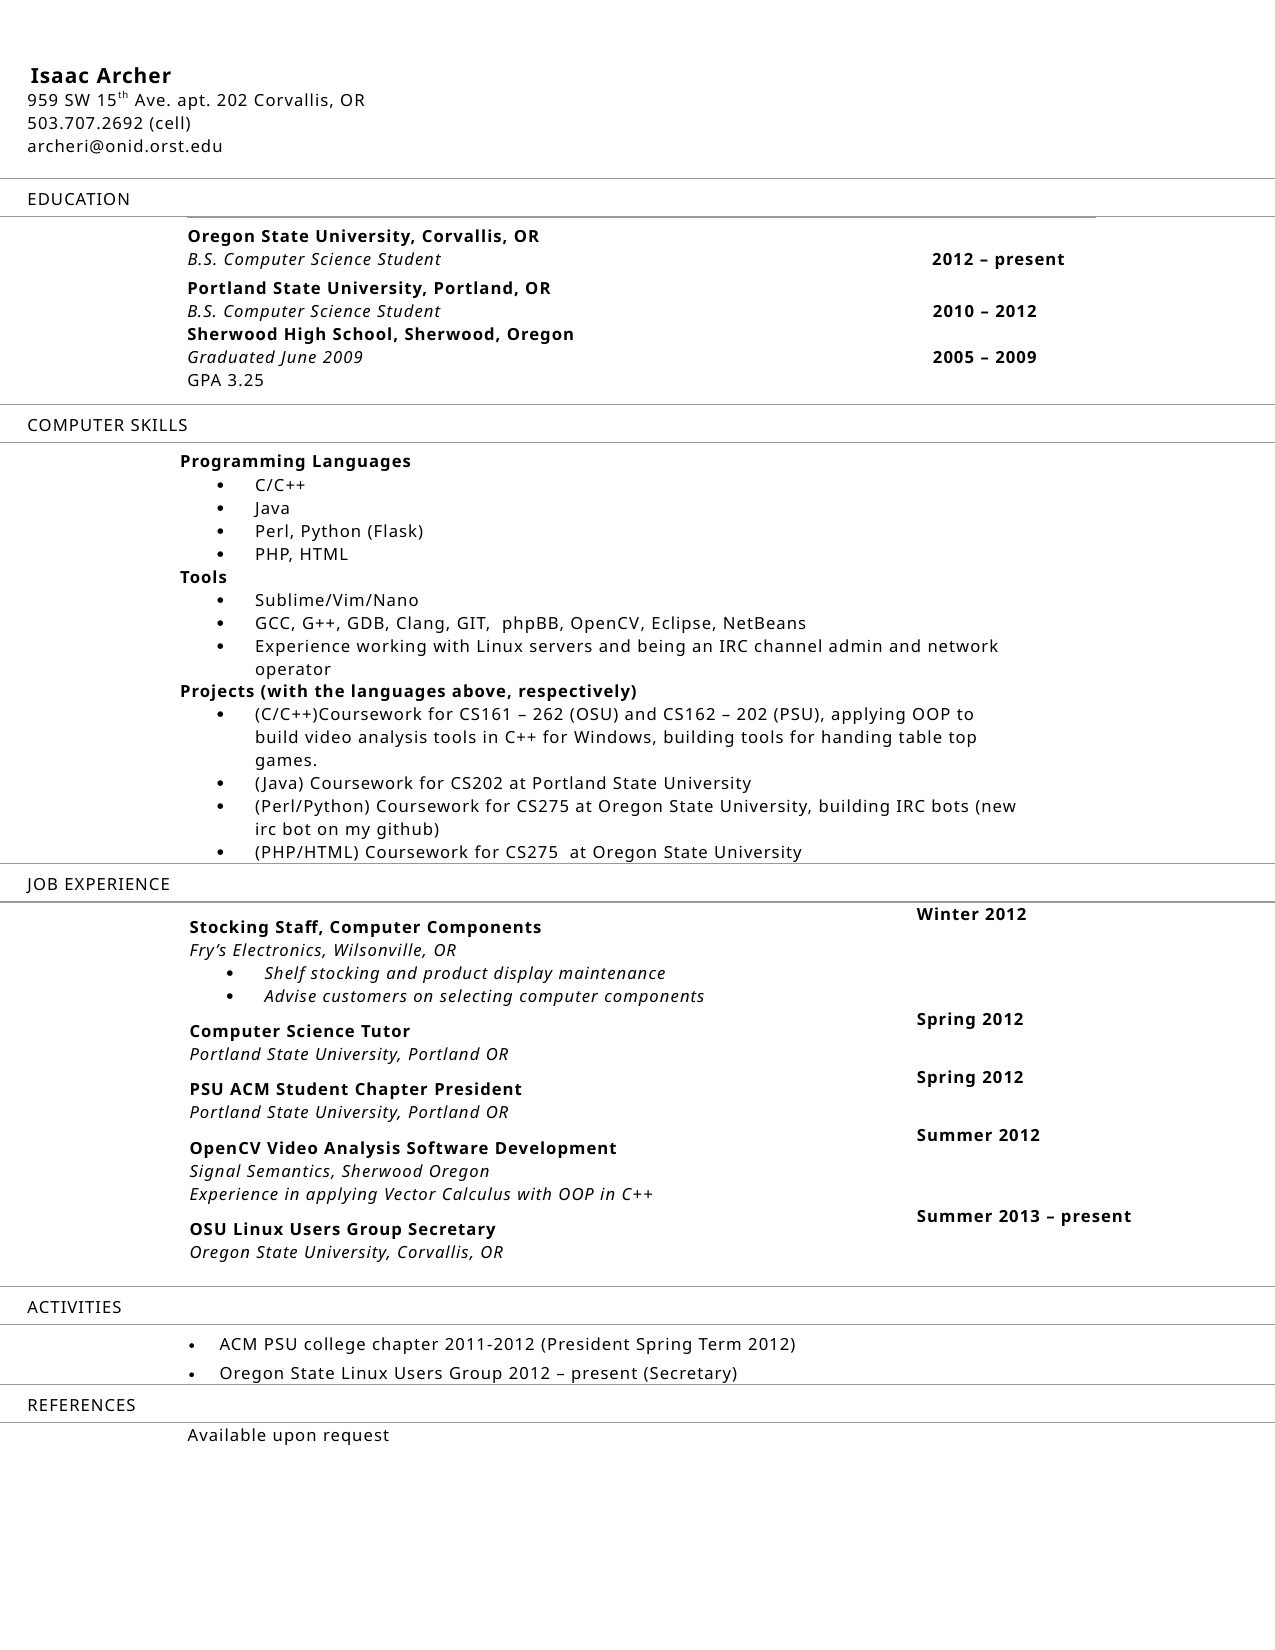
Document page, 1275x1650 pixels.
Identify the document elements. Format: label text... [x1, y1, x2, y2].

table_cell Computer Science Tutor Portland State University, Portland OR [178, 1007, 862, 1065]
table_cell [0, 1065, 178, 1286]
text Available upon request [187, 1423, 1087, 1446]
table_cell [1033, 472, 1275, 863]
table_cell 2012 – present [894, 247, 1096, 270]
table_cell B.S. Computer Science Student [176, 299, 862, 322]
table_cell Spring 2012 [863, 1065, 1275, 1123]
table_cell [0, 1325, 178, 1384]
table_cell 2010 – 2012 [863, 299, 1275, 322]
table_cell [1033, 443, 1275, 472]
table_cell Graduated June 2009 [176, 345, 862, 368]
table_cell Job Experience [0, 864, 1275, 901]
table_cell [0, 217, 176, 403]
table_cell Summer 2013 – present [863, 1205, 1275, 1263]
table_cell ACM PSU college chapter 2011-2012 (President Spring Term 2012) Oregon State Linux Users Group 2012 – present (Secretary) [178, 1325, 1275, 1384]
table_cell Portland State University, Portland, OR [176, 217, 1275, 299]
table_cell Education [0, 179, 1275, 216]
table_header Isaac Archer 959 SW 15th Ave. apt. 202 Corvallis, OR 503.707.2692 (cell) archeri@onid.orst.edu [0, 65, 1275, 177]
table_cell [0, 1007, 178, 1065]
table_cell [0, 903, 178, 1007]
text [178, 903, 1275, 1286]
table_cell GPA 3.25 [176, 368, 1275, 403]
table_cell PSU ACM Student Chapter President Portland State University, Portland OR [178, 1065, 862, 1123]
table_header Oregon State University, Corvallis, OR [187, 218, 1096, 247]
table_cell 2005 – 2009 [863, 345, 1275, 368]
table_cell B.S. Computer Science Student [187, 247, 894, 270]
table_cell Summer 2012 [863, 1123, 1275, 1204]
table_cell OSU Linux Users Group Secretary Oregon State University, Corvallis, OR [178, 1205, 862, 1263]
table_cell Winter 2012 [863, 903, 1275, 1007]
table_cell Activities [0, 1287, 1275, 1324]
table_cell Spring 2012 [863, 1007, 1275, 1065]
table_cell C/C++ Java Perl, Python (Flask) PHP, HTML Tools Sublime/Vim/Nano GCC, G++, GDB, Clang, GIT, phpBB, OpenCV, Eclipse, NetBeans Experience working with Linux servers and being an IRC channel admin and network operator Projects (with the languages above, respectively) (C/C++)Coursework for CS161 – 262 (OSU) and CS162 – 202 (PSU), applying OOP to build video analysis tools in C++ for Windows, building tools for handing table top games. (Java) Coursework for CS202 at Portland State University (Perl/Python) Coursework for CS275 at Oregon State University, building IRC bots (new irc bot on my github) (PHP/HTML) Coursework for CS275 at Oregon State University [169, 472, 1033, 863]
table_cell OpenCV Video Analysis Software Development Signal Semantics, Sherwood Oregon Experience in applying Vector Calculus with OOP in C++ [178, 1123, 862, 1204]
table_cell References [0, 1385, 1275, 1422]
table_cell Stocking Staff, Computer Components Fry’s Electronics, Wilsonville, OR Shelf stocking and product display maintenance Advise customers on selecting computer components [178, 903, 862, 1007]
table_cell Computer Skills [0, 405, 1275, 442]
table_cell Programming Languages [169, 443, 1033, 472]
table_cell Sherwood High School, Sherwood, Oregon [176, 322, 1275, 345]
table_cell [0, 443, 169, 863]
